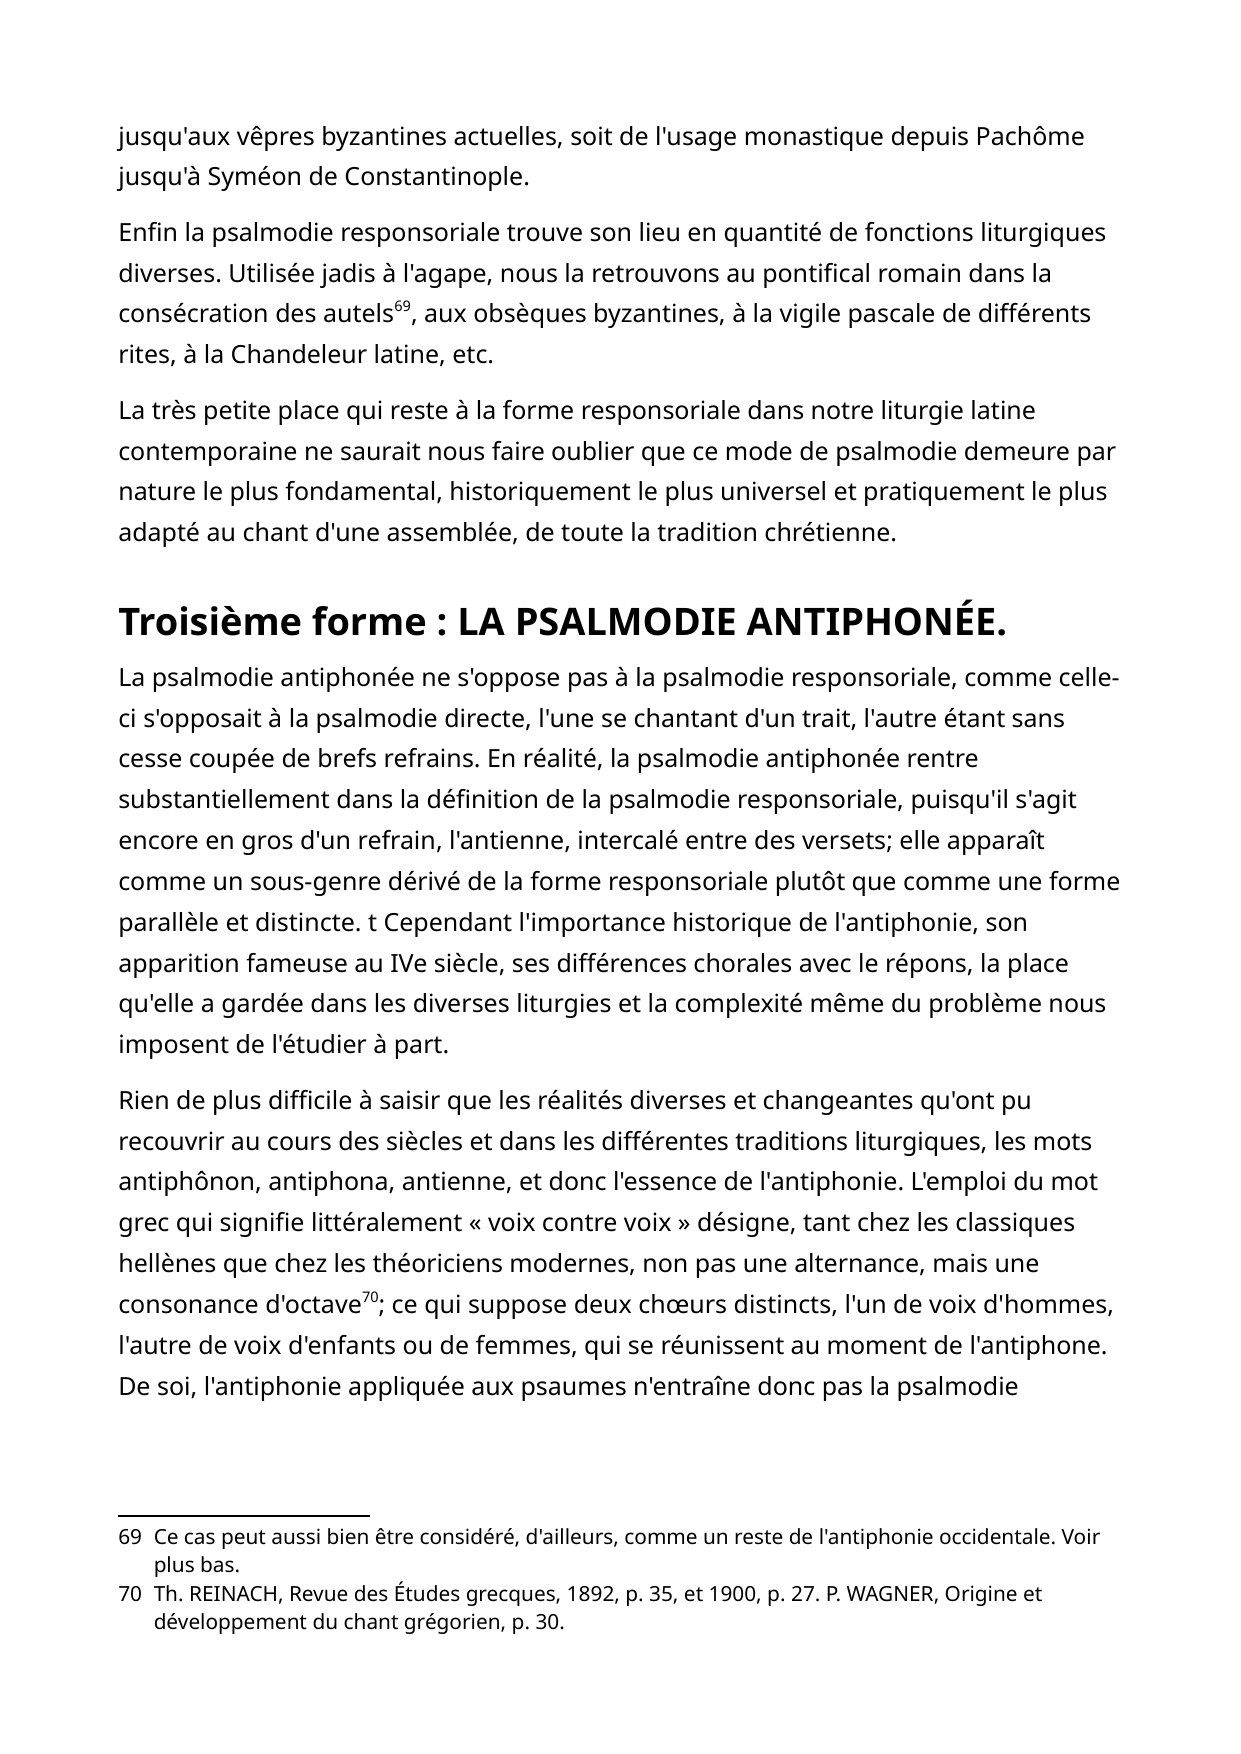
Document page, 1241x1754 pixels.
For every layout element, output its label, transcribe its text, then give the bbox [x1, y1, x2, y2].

text La très petite place qui reste à la forme responsoriale dans notre liturgie latine contemporaine ne saurait nous faire oublier que ce mode de psalmodie demeure par nature le plus fondamental, historiquement le plus universel et pratiquement le plus adapté au chant d'une assemblée, de toute la tradition chrétienne. [118, 392, 1122, 549]
text Enfin la psalmodie responsoriale trouve son lieu en quantité de fonctions liturgiques diverses. Utilisée jadis à l'agape, nous la retrouvons au pontifical romain dans la consécration des autels, aux obsèques byzantines, à la vigile pascale de différents rites, à la Chandeleur latine, etc. [118, 214, 1122, 371]
text La psalmodie antiphonée ne s'oppose pas à la psalmodie responsoriale, comme celle-ci s'opposait à la psalmodie directe, l'une se chantant d'un trait, l'autre étant sans cesse coupée de brefs refrains. En réalité, la psalmodie antiphonée rentre substantiellement dans la définition de la psalmodie responsoriale, puisqu'il s'agit encore en gros d'un refrain, l'antienne, intercalé entre des versets; elle apparaît comme un sous-genre dérivé de la forme responsoriale plutôt que comme une forme parallèle et distincte. t Cependant l'importance historique de l'antiphonie, son apparition fameuse au IVe siècle, ses différences chorales avec le répons, la place qu'elle a gardée dans les diverses liturgies et la complexité même du problème nous imposent de l'étudier à part. [118, 659, 1122, 1061]
text jusqu'aux vêpres byzantines actuelles, soit de l'usage monastique depuis Pachôme jusqu'à Syméon de Constantinople. [118, 118, 1122, 193]
subtitle Troisième forme : LA PSALMODIE ANTIPHONÉE. [118, 595, 1122, 647]
text Th. REINACH, Revue des Études grecques, 1892, p. 35, et 1900, p. 27. P. WAGNER, Origine et développement du chant grégorien, p. 30. [118, 1579, 1122, 1636]
text Ce cas peut aussi bien être considéré, d'ailleurs, comme un reste de l'antiphonie occidentale. Voir plus bas. [118, 1522, 1122, 1579]
text Rien de plus difficile à saisir que les réalités diverses et changeantes qu'ont pu recouvrir au cours des siècles et dans les différentes traditions liturgiques, les mots antiphônon, antiphona, antienne, et donc l'essence de l'antiphonie. L'emploi du mot grec qui signifie littéralement « voix contre voix » désigne, tant chez les classiques hellènes que chez les théoriciens modernes, non pas une alternance, mais une consonance d'octave; ce qui suppose deux chœurs distincts, l'un de voix d'hommes, l'autre de voix d'enfants ou de femmes, qui se réunissent au moment de l'antiphone. De soi, l'antiphonie appliquée aux psaumes n'entraîne donc pas la psalmodie [118, 1082, 1122, 1402]
